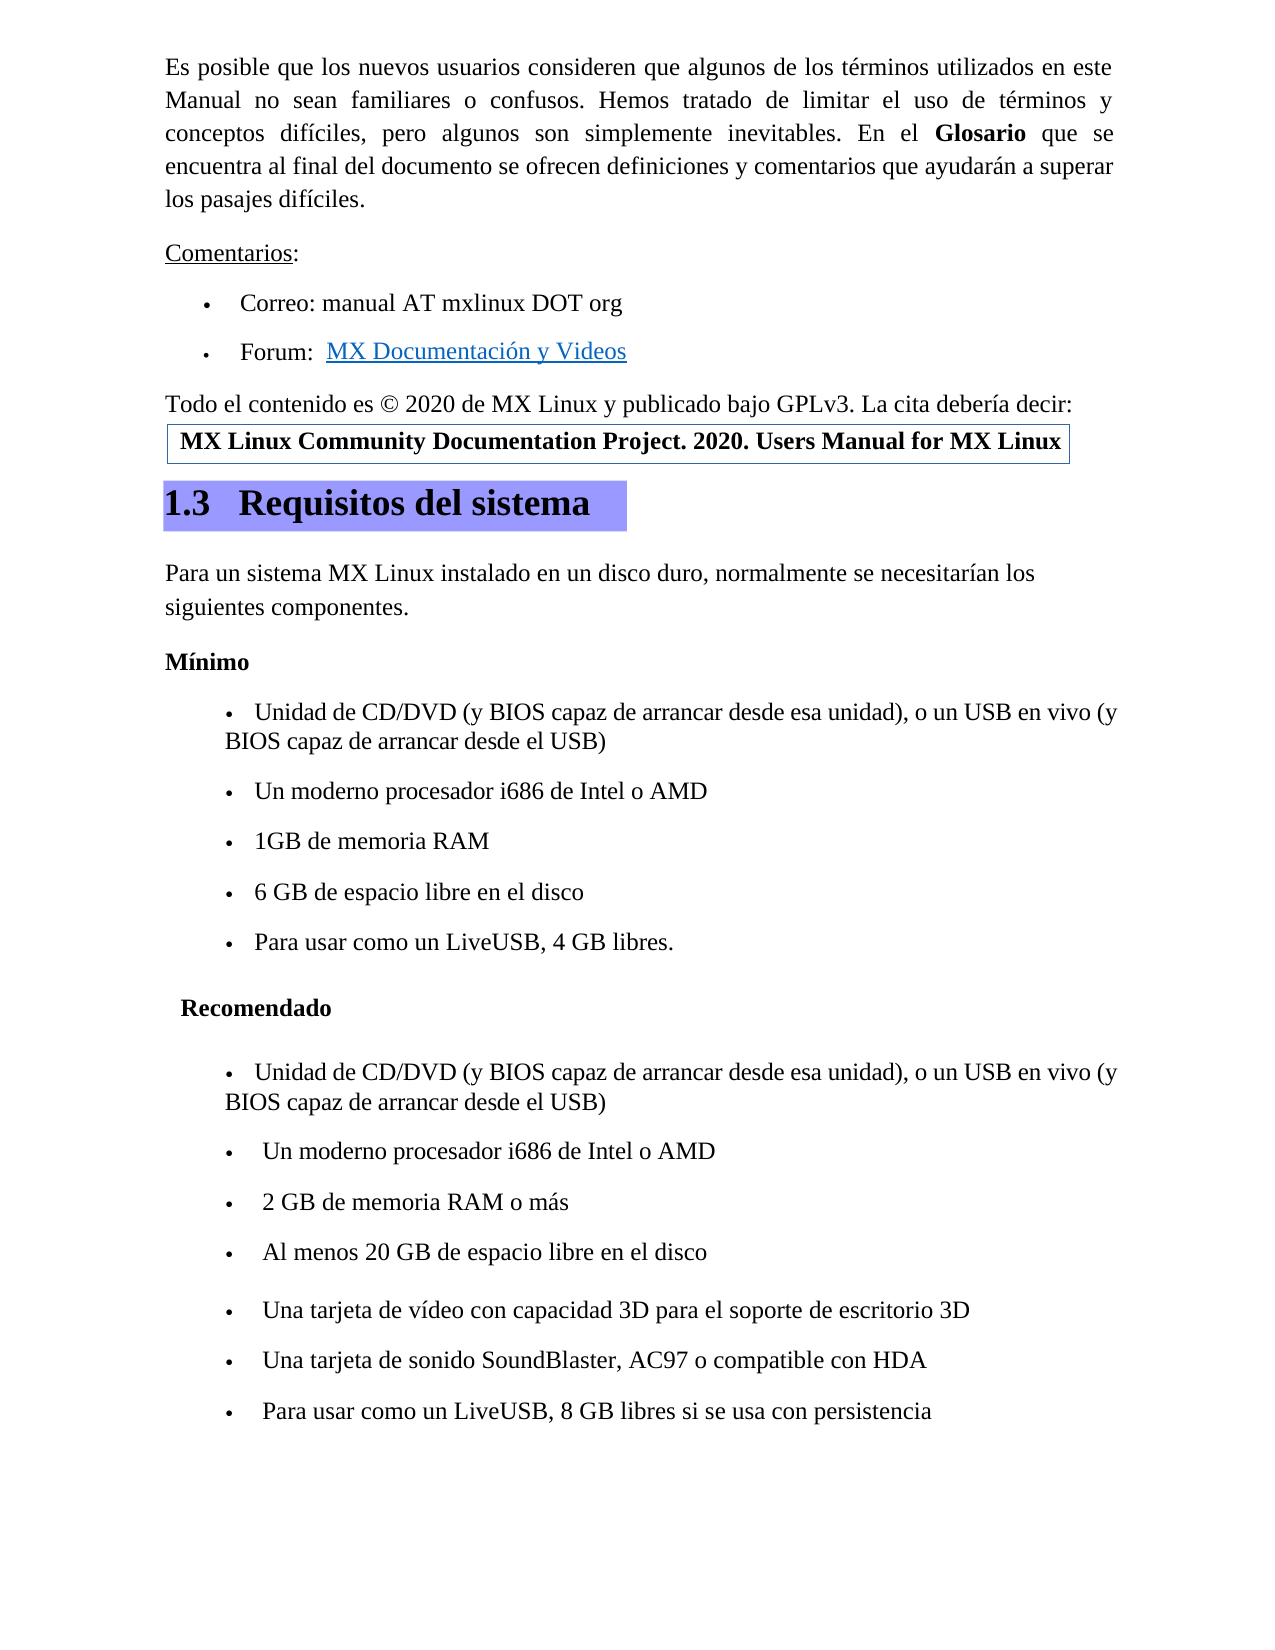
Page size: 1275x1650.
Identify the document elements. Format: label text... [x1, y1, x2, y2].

text • Un moderno procesador i686 de Intel o AMD [224, 776, 1121, 806]
text • Unidad de CD/DVD (y BIOS capaz de arrancar desde esa unidad), o un USB en vivo (y BIOS capaz de arrancar desde el USB) [224, 1057, 1121, 1116]
list Una tarjeta de vídeo con capacidad 3D para el soporte de escritorio 3D [224, 1295, 1121, 1325]
text • Para usar como un LiveUSB, 4 GB libres. [224, 927, 1121, 956]
text Es posible que los nuevos usuarios consideren que algunos de los términos utilizados en este Manual no sean familiares o confusos. Hemos tratado de limitar el uso de términos y conceptos difíciles, pero algunos son simplemente inevitables. En el Glosario que se encuentra al final del documento se ofrecen definiciones y comentarios que ayudarán a superar los pasajes difíciles. [165, 52, 1114, 213]
list Al menos 20 GB de espacio libre en el disco [224, 1237, 1121, 1267]
text Mínimo [165, 647, 1121, 676]
list Para usar como un LiveUSB, 8 GB libres si se usa con persistencia [224, 1396, 1121, 1425]
list Una tarjeta de sonido SoundBlaster, AC97 o compatible con HDA [224, 1346, 1121, 1375]
text Todo el contenido es © 2020 de MX Linux y publicado bajo GPLv3. La cita debería decir: [165, 389, 1121, 418]
text • 6 GB de espacio libre en el disco [224, 877, 1121, 906]
text • Correo: manual AT mxlinux DOT org [202, 288, 1121, 317]
text Para un sistema MX Linux instalado en un disco duro, normalmente se necesitarían los siguientes componentes. [165, 558, 1057, 621]
text Recomendado [180, 993, 1121, 1022]
list Un moderno procesador i686 de Intel o AMD [224, 1136, 1121, 1166]
text • 1GB de memoria RAM [224, 826, 1121, 856]
list 2 GB de memoria RAM o más [224, 1187, 1121, 1216]
text Comentarios: [165, 238, 1121, 267]
text • Forum: MX Documentación y Videos [202, 338, 1121, 365]
text • Unidad de CD/DVD (y BIOS capaz de arrancar desde esa unidad), o un USB en vivo (y BIOS capaz de arrancar desde el USB) [224, 697, 1121, 755]
